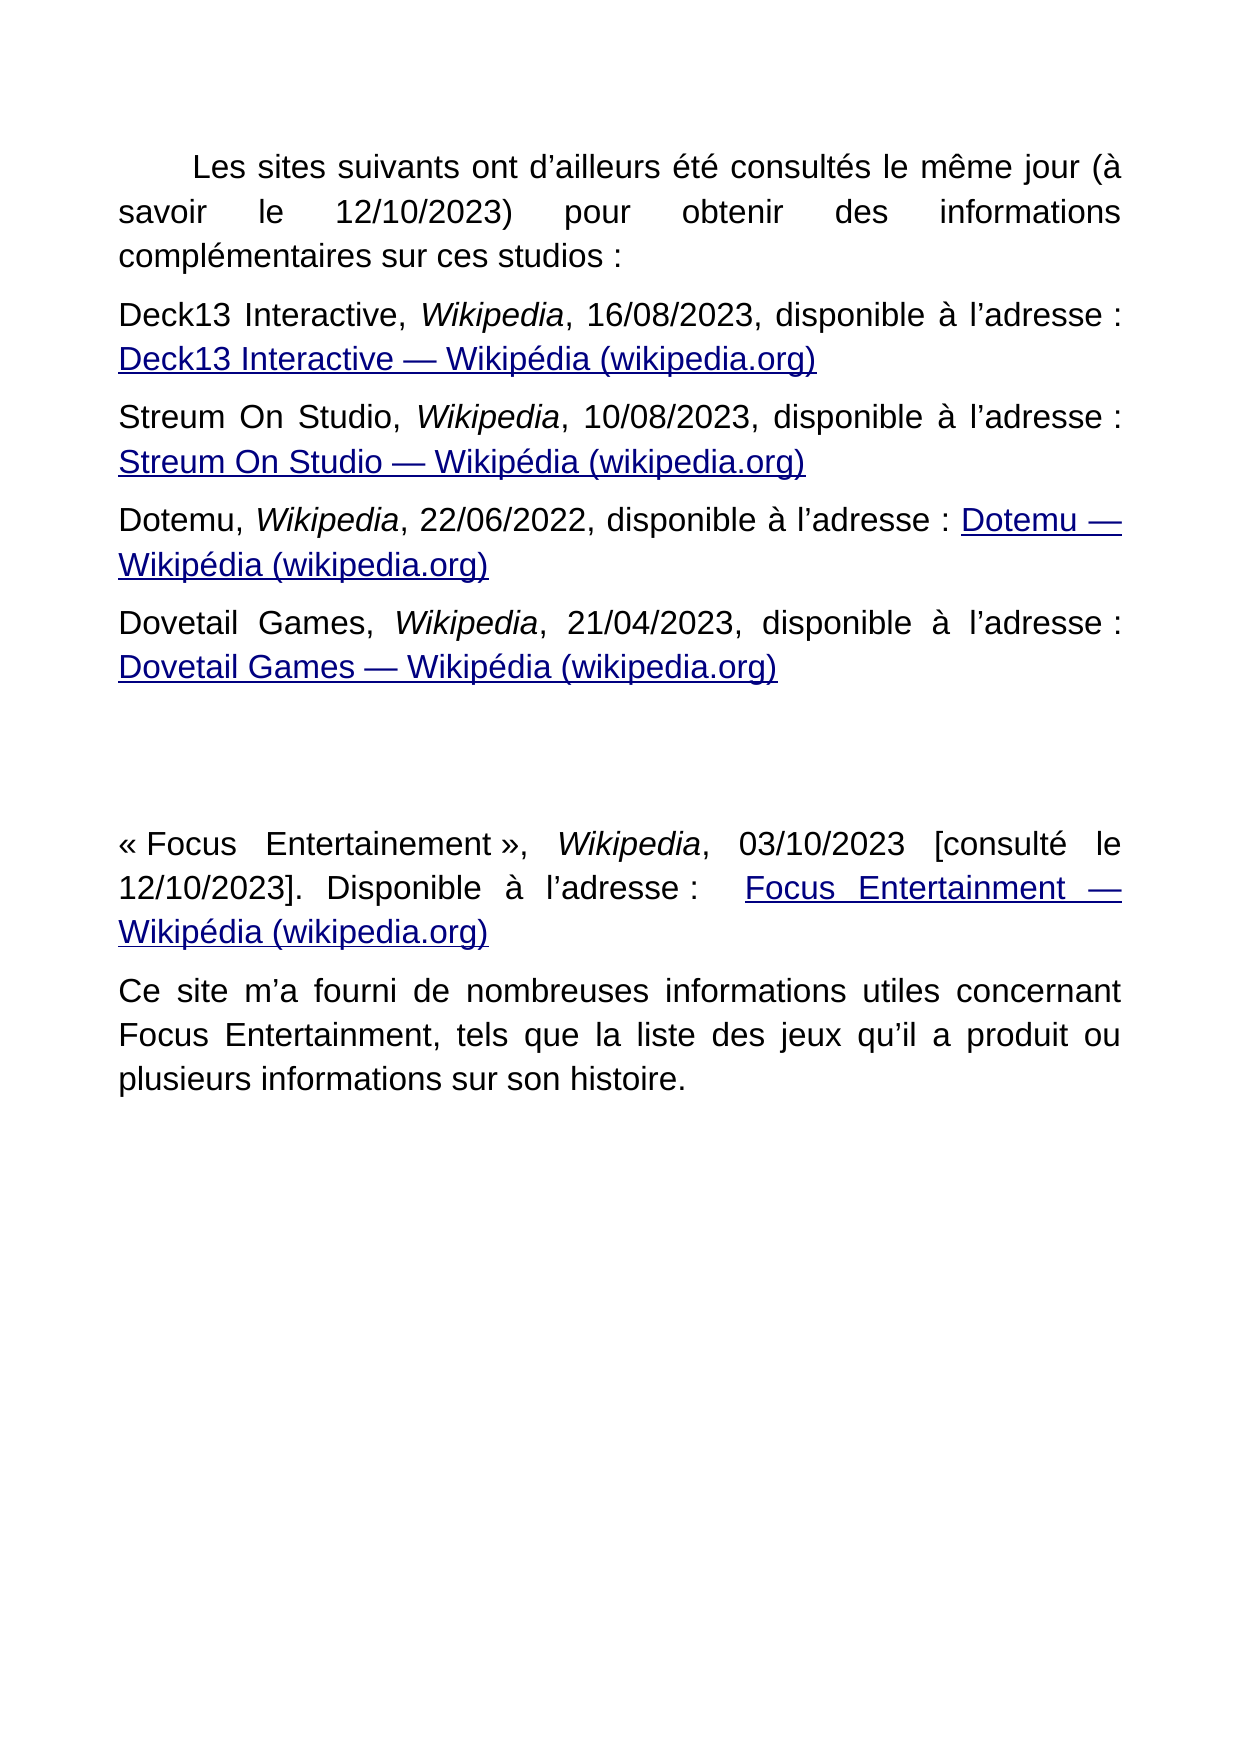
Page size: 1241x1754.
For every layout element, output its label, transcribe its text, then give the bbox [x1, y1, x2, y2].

text Dovetail Games, Wikipedia, 21/04/2023, disponible à l’adresse : Dovetail Games — Wikipédia (wikipedia.org) [118, 603, 1122, 686]
text Deck13 Interactive, Wikipedia, 16/08/2023, disponible à l’adresse : Deck13 Interactive — Wikipédia (wikipedia.org) [118, 295, 1122, 377]
text « Focus Entertainement », Wikipedia, 03/10/2023 [consulté le 12/10/2023]. Disponible à l’adresse : Focus Entertainment — Wikipédia (wikipedia.org) [118, 824, 1122, 951]
text Les sites suivants ont d’ailleurs été consultés le même jour (à savoir le 12/10/2023) pour obtenir des informations complémentaires sur ces studios : [118, 148, 1122, 274]
text Streum On Studio, Wikipedia, 10/08/2023, disponible à l’adresse : Streum On Studio — Wikipédia (wikipedia.org) [118, 398, 1122, 480]
text Dotemu, Wikipedia, 22/06/2022, disponible à l’adresse : Dotemu — Wikipédia (wikipedia.org) [118, 501, 1122, 583]
text Ce site m’a fourni de nombreuses informations utiles concernant Focus Entertainment, tels que la liste des jeux qu’il a produit ou plusieurs informations sur son histoire. [118, 971, 1122, 1098]
